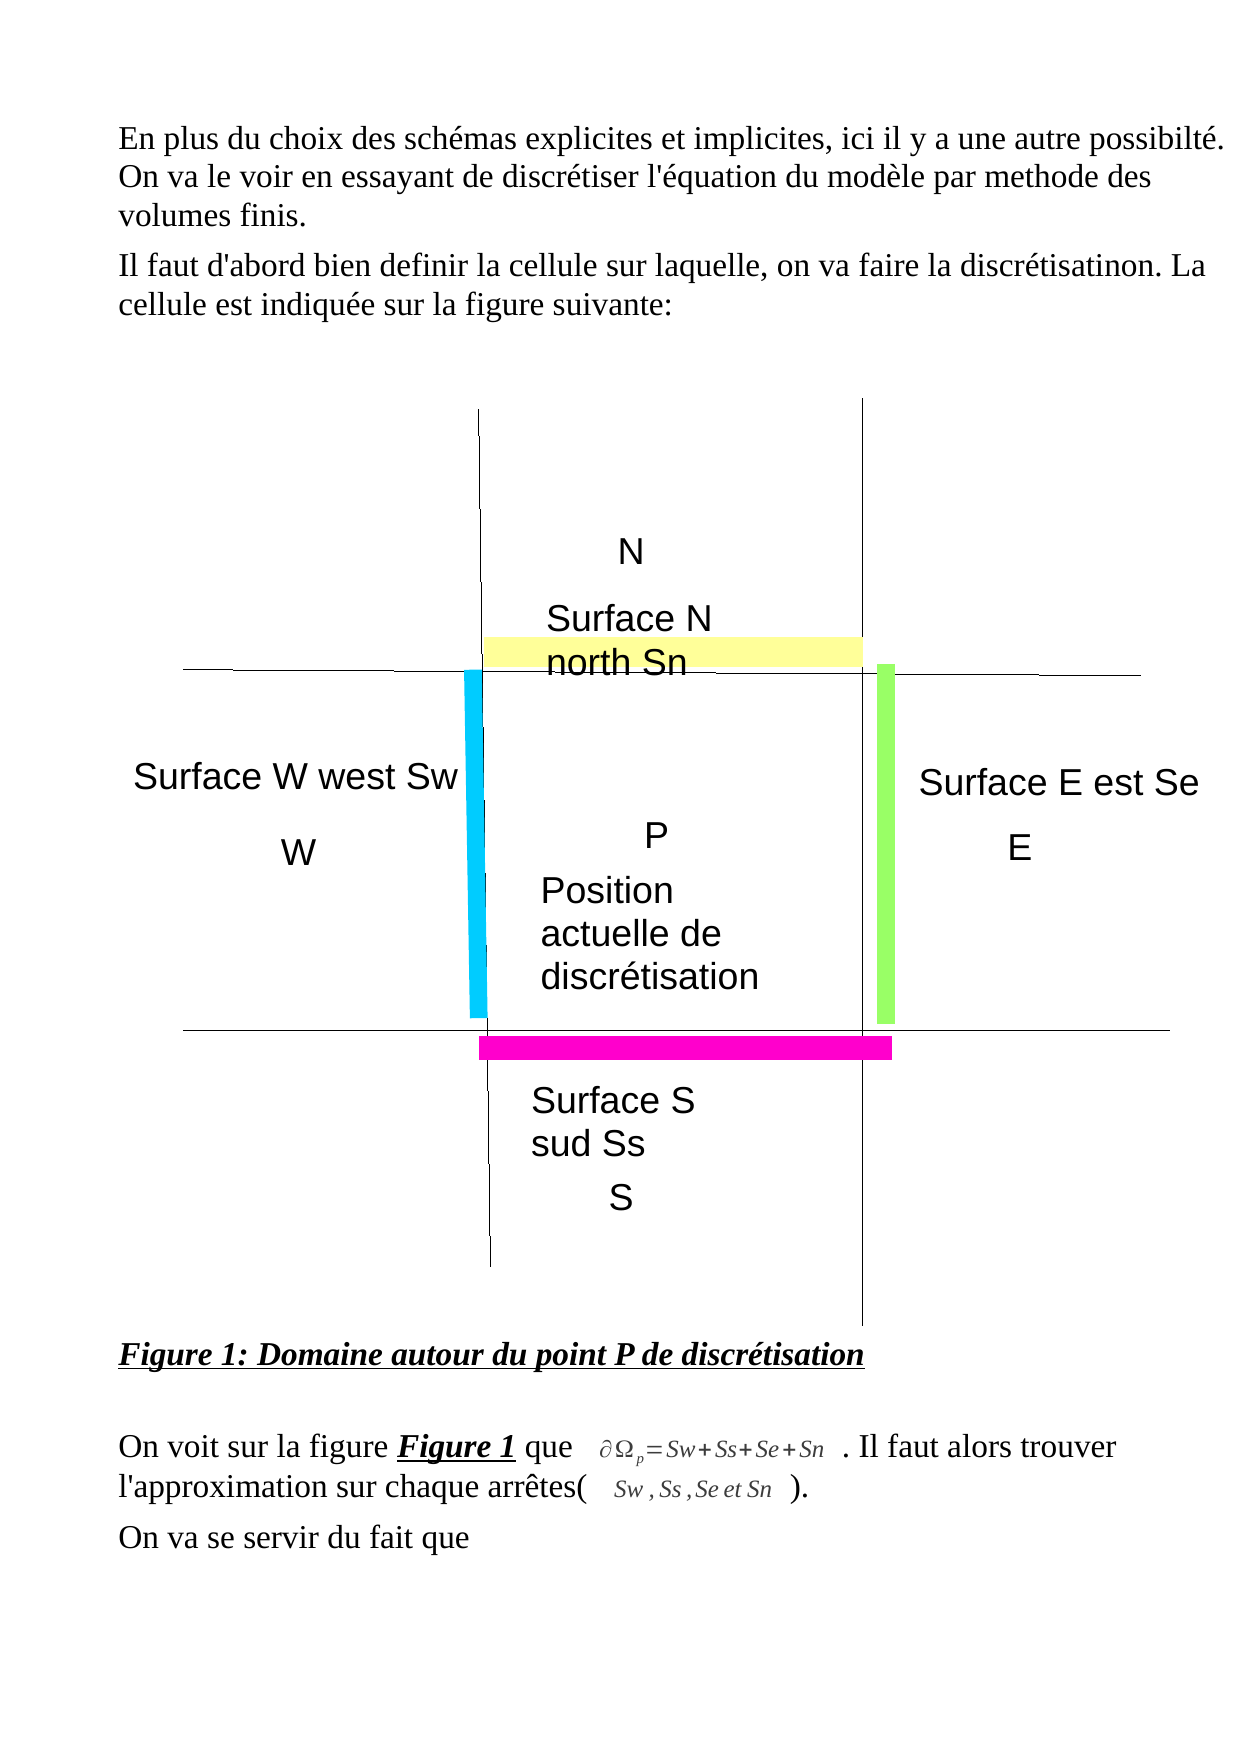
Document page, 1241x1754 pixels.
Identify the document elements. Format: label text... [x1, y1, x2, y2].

text On voit sur la figure Figure 1 que . Il faut alors trouver l'approximation sur chaque arrêtes( ). [118, 1426, 1206, 1505]
text Il faut d'abord bien definir la cellule sur laquelle, on va faire la discrétisatinon. La cellule est indiquée sur la figure suivante: [118, 246, 1240, 322]
text Figure 1: Domaine autour du point P de discrétisation [118, 1334, 1206, 1373]
text En plus du choix des schémas explicites et implicites, ici il y a une autre possibilté. On va le voir en essayant de discrétiser l'équation du modèle par methode des volumes finis. [118, 118, 1240, 233]
text On va se servir du fait que [118, 1517, 1206, 1556]
